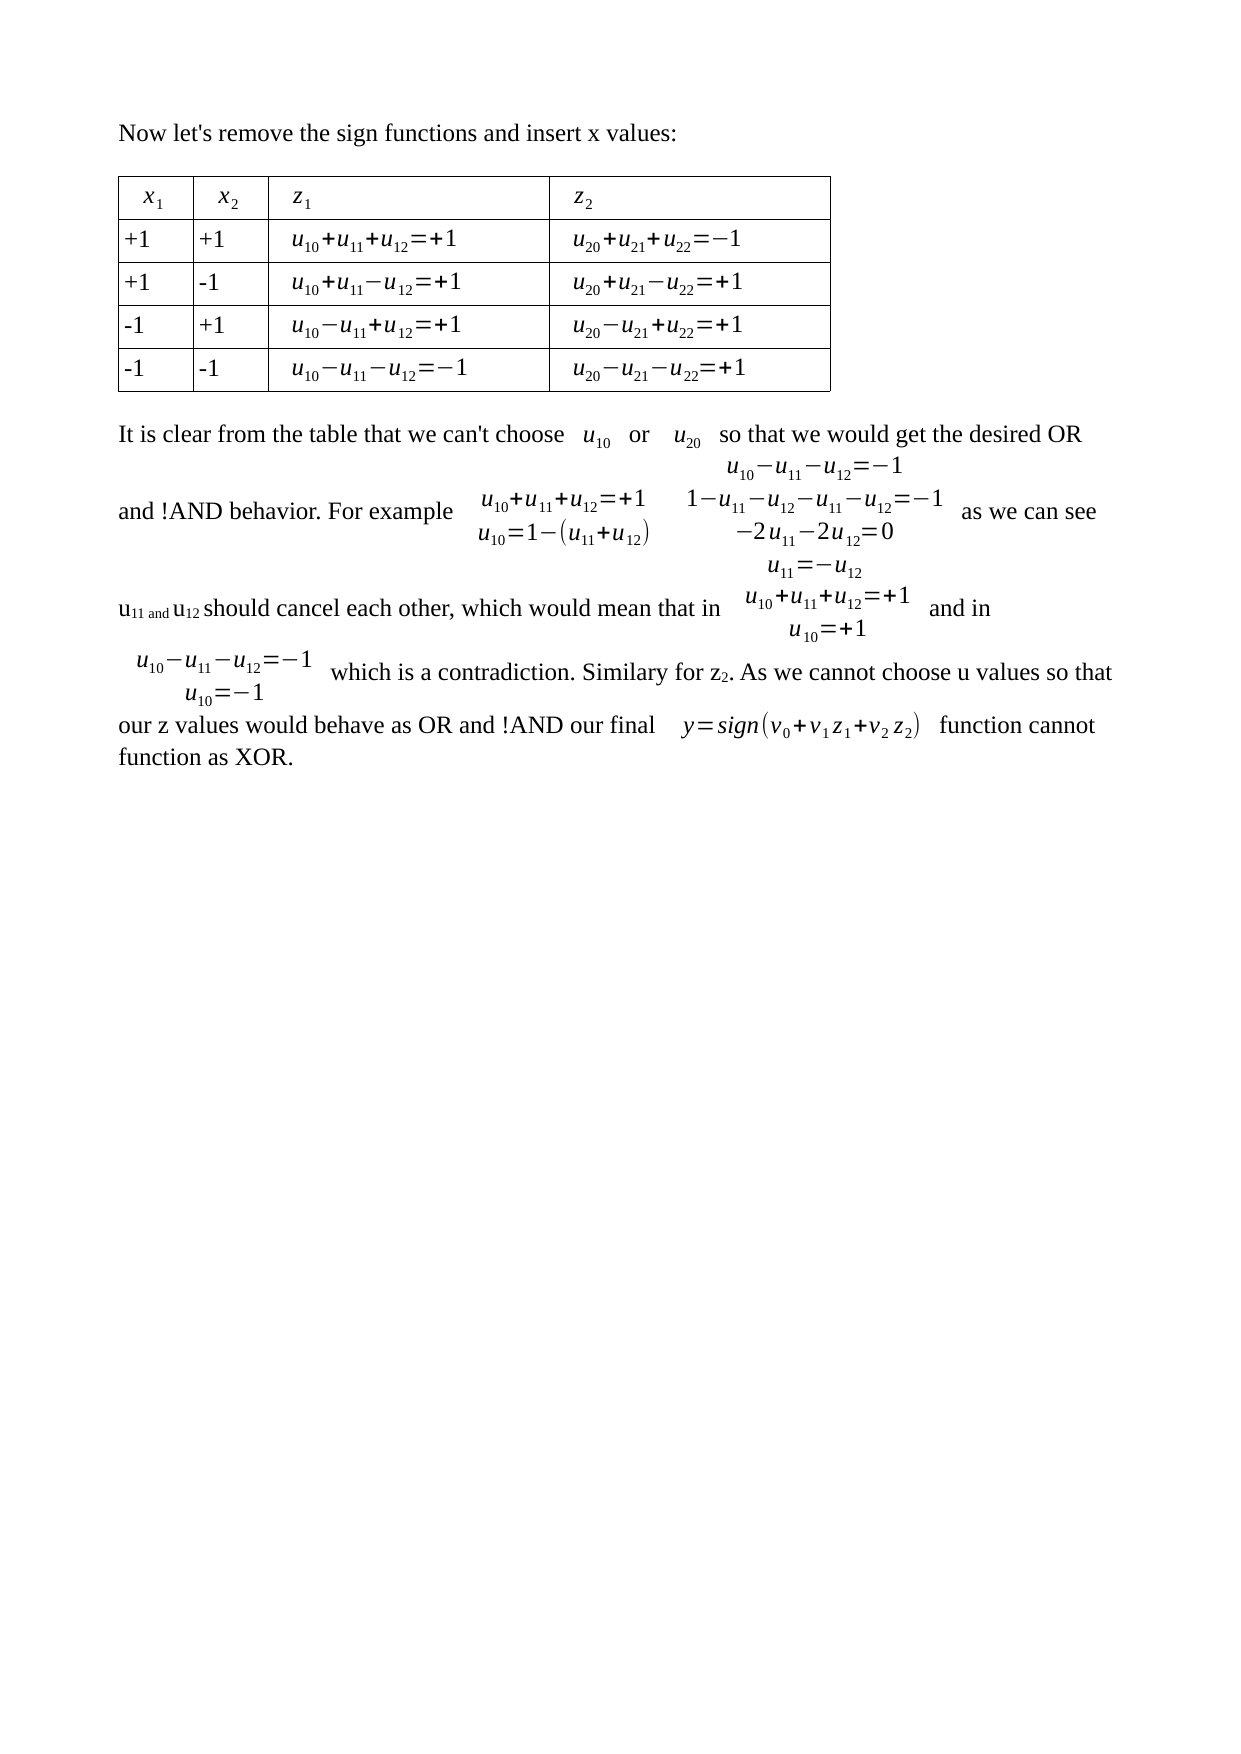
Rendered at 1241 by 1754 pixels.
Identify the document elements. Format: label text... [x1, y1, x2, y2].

table_cell -1 [119, 306, 193, 348]
table_header [550, 177, 830, 219]
table_cell [550, 306, 830, 348]
table_cell -1 [194, 349, 268, 391]
table_cell [269, 349, 549, 391]
table_cell [269, 220, 549, 262]
table_header [194, 177, 268, 219]
table_cell [269, 263, 549, 305]
table_cell +1 [119, 220, 193, 262]
table_cell -1 [194, 263, 268, 305]
table_cell [550, 220, 830, 262]
table_header [269, 177, 549, 219]
table_cell +1 [194, 220, 268, 262]
table_header [119, 177, 193, 219]
table_cell -1 [119, 349, 193, 391]
table_cell +1 [119, 263, 193, 305]
table_cell [550, 263, 830, 305]
text Now let's remove the sign functions and insert x values: [118, 118, 1122, 147]
table_cell [550, 349, 830, 391]
table_cell +1 [194, 306, 268, 348]
text It is clear from the table that we can't chooseor so that we would get the desired OR and !AND behavior. For example as we can see u11 and u12 should cancel each other, which would mean that in and in which is a contradiction. Similary for z2. As we cannot choose u values so that our z values would behave as OR and !AND our final function cannot function as XOR. [118, 419, 1122, 771]
table_cell [269, 306, 549, 348]
